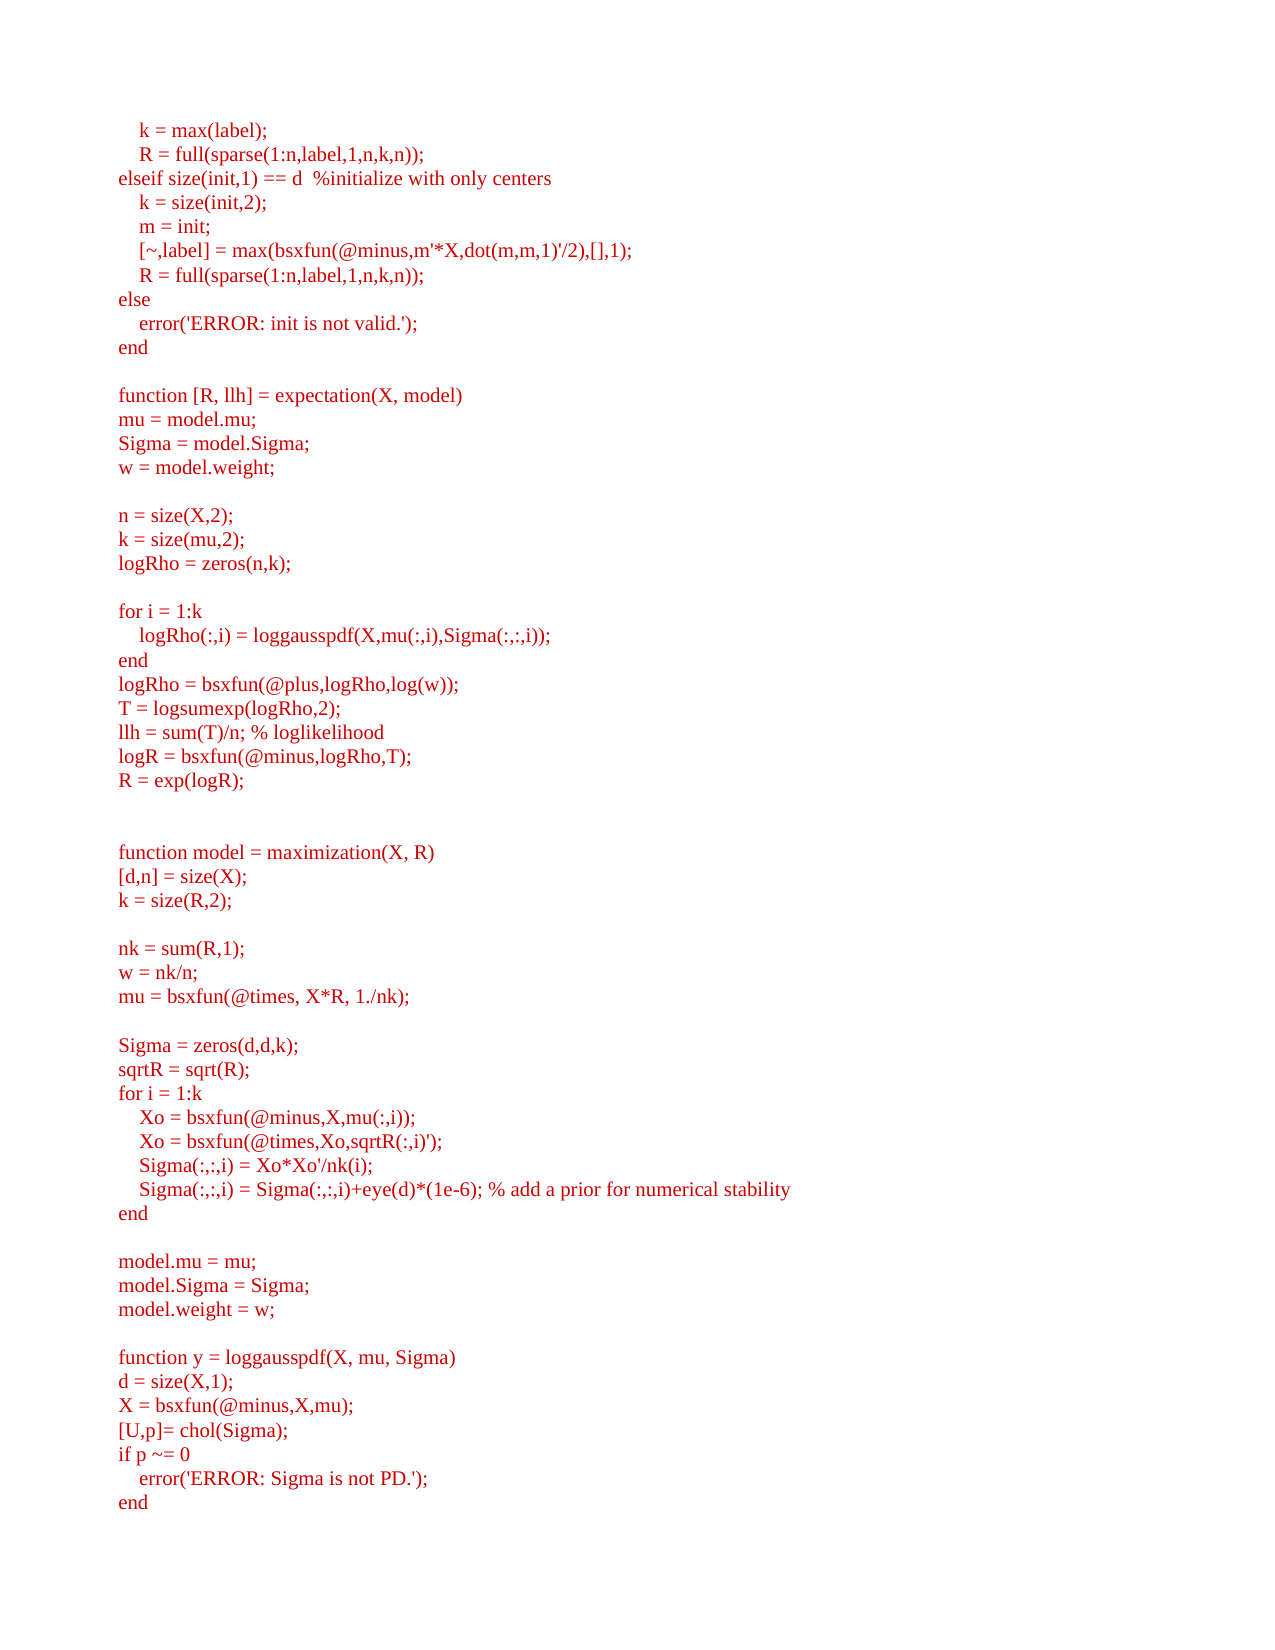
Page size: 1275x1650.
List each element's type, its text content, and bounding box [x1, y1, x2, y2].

text n = size(X,2); [118, 503, 1157, 527]
text if p ~= 0 [118, 1442, 1157, 1466]
text [~,label] = max(bsxfun(@minus,m'*X,dot(m,m,1)'/2),[],1); [118, 238, 1157, 262]
text elseif size(init,1) == d %initialize with only centers [118, 166, 1157, 190]
text logRho = zeros(n,k); [118, 551, 1157, 575]
text R = exp(logR); [118, 768, 1157, 792]
text w = model.weight; [118, 455, 1157, 479]
text R = full(sparse(1:n,label,1,n,k,n)); [118, 142, 1157, 166]
text Xo = bsxfun(@minus,X,mu(:,i)); [118, 1105, 1157, 1129]
text nk = sum(R,1); [118, 936, 1157, 960]
text k = size(R,2); [118, 888, 1157, 912]
text error('ERROR: init is not valid.'); [118, 311, 1157, 335]
text Sigma(:,:,i) = Xo*Xo'/nk(i); [118, 1153, 1157, 1177]
text mu = model.mu; [118, 407, 1157, 431]
text end [118, 335, 1157, 359]
text [U,p]= chol(Sigma); [118, 1417, 1157, 1442]
text Sigma(:,:,i) = Sigma(:,:,i)+eye(d)*(1e-6); % add a prior for numerical stability [118, 1177, 1157, 1201]
text w = nk/n; [118, 960, 1157, 984]
text Xo = bsxfun(@times,Xo,sqrtR(:,i)'); [118, 1129, 1157, 1153]
text m = init; [118, 214, 1157, 238]
text else [118, 287, 1157, 311]
text d = size(X,1); [118, 1369, 1157, 1393]
text k = max(label); [118, 118, 1157, 142]
text Sigma = zeros(d,d,k); [118, 1032, 1157, 1057]
text for i = 1:k [118, 1081, 1157, 1105]
text logR = bsxfun(@minus,logRho,T); [118, 744, 1157, 768]
text R = full(sparse(1:n,label,1,n,k,n)); [118, 262, 1157, 287]
text logRho(:,i) = loggausspdf(X,mu(:,i),Sigma(:,:,i)); [118, 623, 1157, 647]
text model.mu = mu; [118, 1249, 1157, 1273]
text end [118, 647, 1157, 672]
text k = size(init,2); [118, 190, 1157, 214]
text for i = 1:k [118, 599, 1157, 623]
text k = size(mu,2); [118, 527, 1157, 551]
text llh = sum(T)/n; % loglikelihood [118, 720, 1157, 744]
text error('ERROR: Sigma is not PD.'); [118, 1466, 1157, 1490]
text function y = loggausspdf(X, mu, Sigma) [118, 1345, 1157, 1369]
text end [118, 1201, 1157, 1225]
text model.weight = w; [118, 1297, 1157, 1321]
text function [R, llh] = expectation(X, model) [118, 383, 1157, 407]
text [d,n] = size(X); [118, 864, 1157, 888]
text end [118, 1490, 1157, 1514]
text mu = bsxfun(@times, X*R, 1./nk); [118, 984, 1157, 1008]
text model.Sigma = Sigma; [118, 1273, 1157, 1297]
text Sigma = model.Sigma; [118, 431, 1157, 455]
text function model = maximization(X, R) [118, 840, 1157, 864]
text sqrtR = sqrt(R); [118, 1057, 1157, 1081]
text T = logsumexp(logRho,2); [118, 696, 1157, 720]
text logRho = bsxfun(@plus,logRho,log(w)); [118, 672, 1157, 696]
text X = bsxfun(@minus,X,mu); [118, 1393, 1157, 1417]
